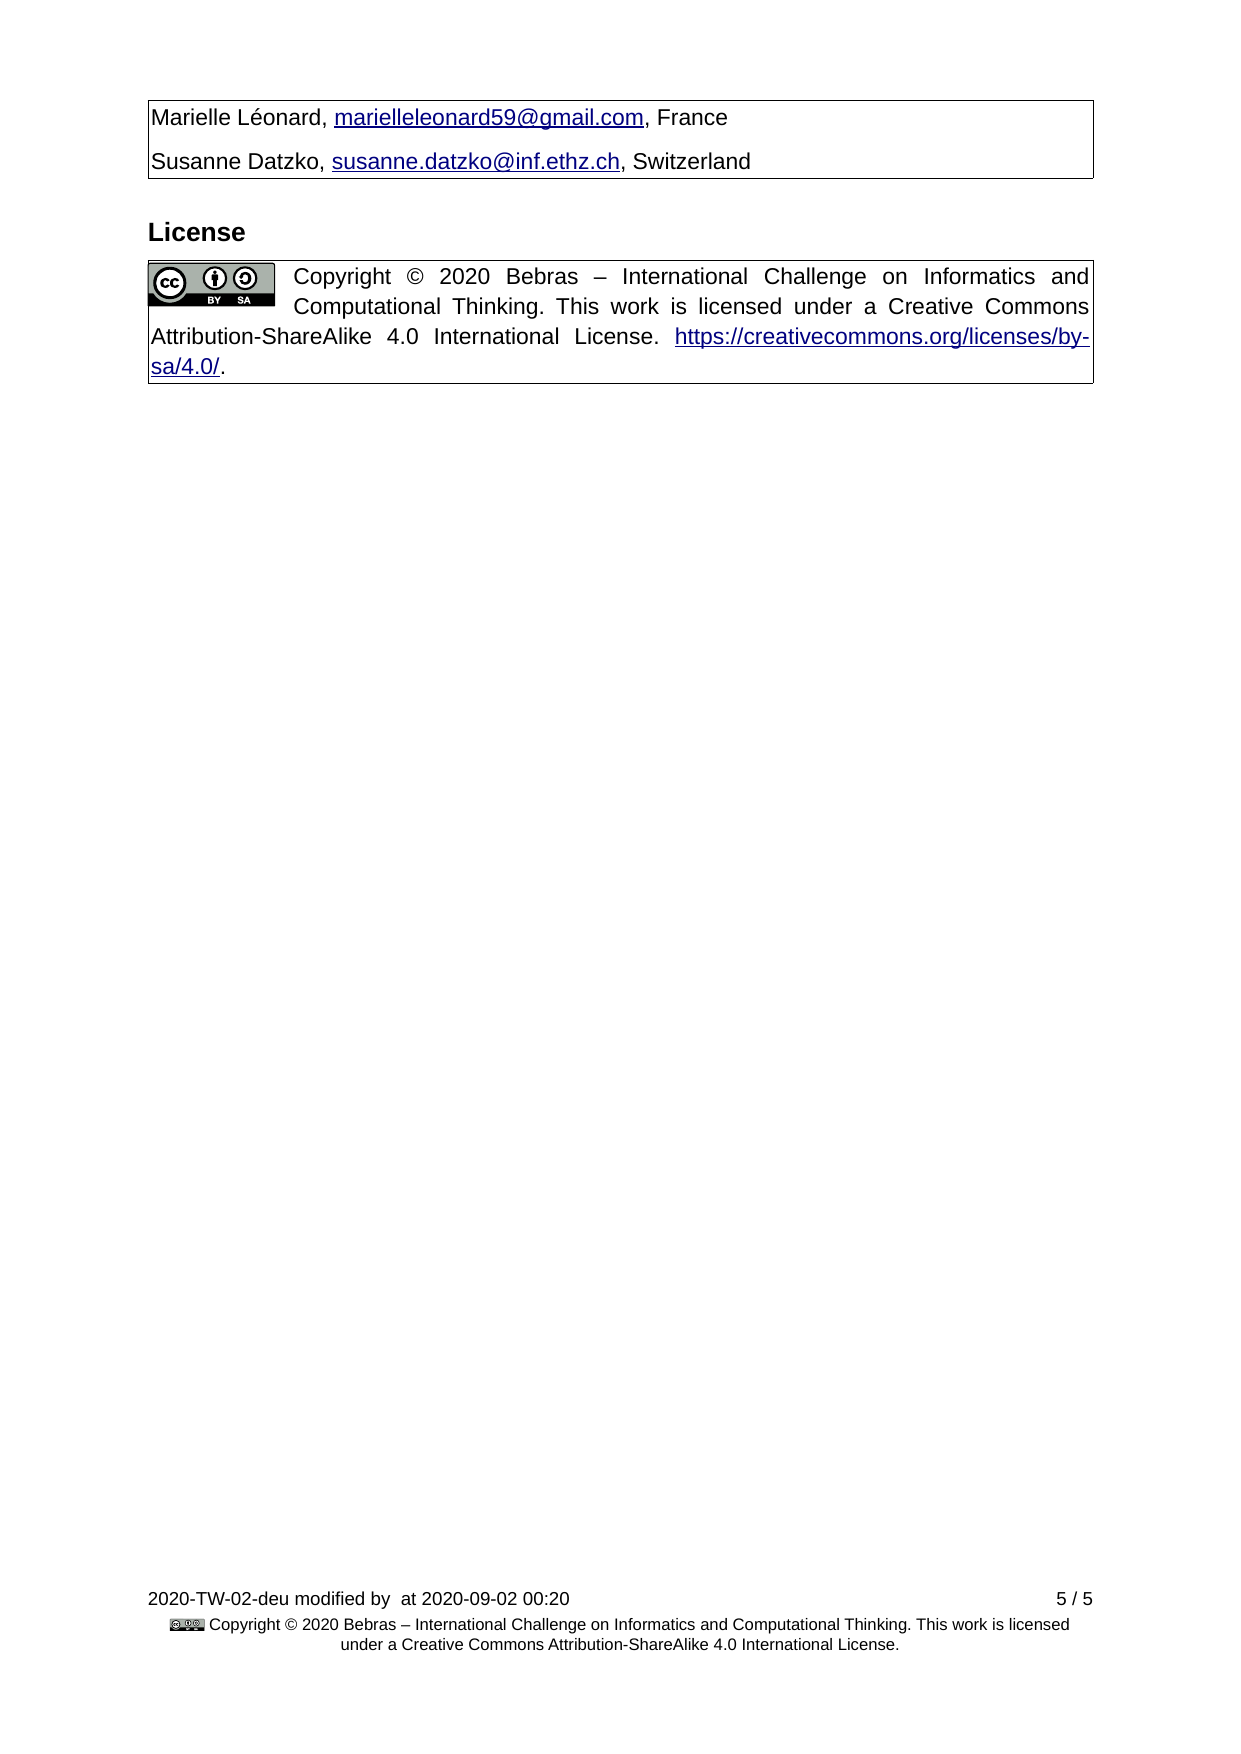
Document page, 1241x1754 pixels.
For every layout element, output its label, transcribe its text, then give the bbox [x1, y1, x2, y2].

subtitle License [148, 217, 1093, 247]
text Susanne Datzko, susanne.datzko@inf.ethz.ch, Switzerland [149, 145, 1093, 178]
text Marielle Léonard, marielleleonard59@gmail.com, France [149, 101, 1093, 130]
text Copyright © 2020 Bebras – International Challenge on Informatics and Computational Thinking. This work is licensed under a Creative Commons Attribution-ShareAlike 4.0 International License. https://creativecommons.org/licenses/by-sa/4.0/. [149, 261, 1093, 383]
